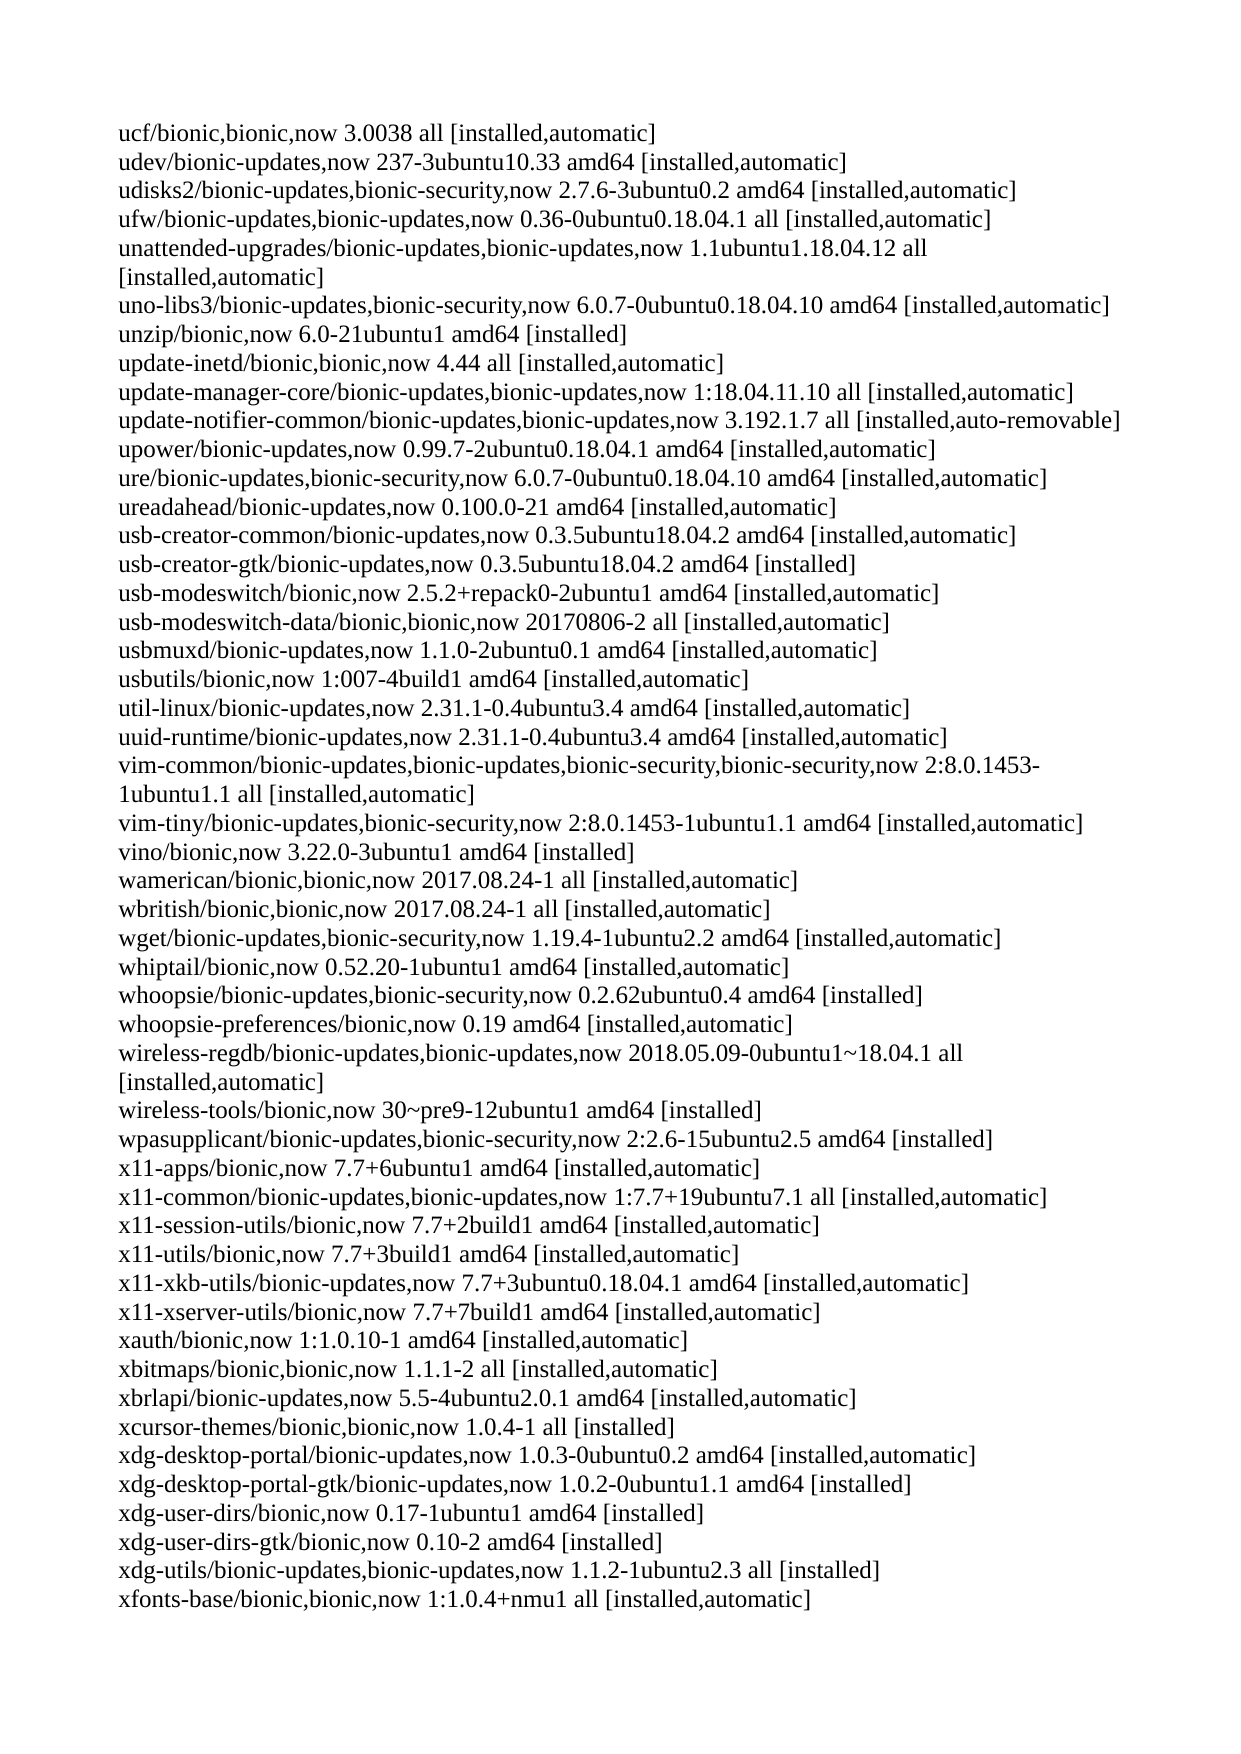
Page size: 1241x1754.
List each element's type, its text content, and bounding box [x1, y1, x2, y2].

text usb-creator-gtk/bionic-updates,now 0.3.5ubuntu18.04.2 amd64 [installed] [118, 549, 1122, 578]
text xbrlapi/bionic-updates,now 5.5-4ubuntu2.0.1 amd64 [installed,automatic] [118, 1383, 1122, 1412]
text xdg-desktop-portal/bionic-updates,now 1.0.3-0ubuntu0.2 amd64 [installed,automatic] [118, 1441, 1122, 1469]
text wpasupplicant/bionic-updates,bionic-security,now 2:2.6-15ubuntu2.5 amd64 [installed] [118, 1124, 1122, 1153]
text xdg-desktop-portal-gtk/bionic-updates,now 1.0.2-0ubuntu1.1 amd64 [installed] [118, 1469, 1122, 1498]
text wbritish/bionic,bionic,now 2017.08.24-1 all [installed,automatic] [118, 894, 1122, 923]
text x11-common/bionic-updates,bionic-updates,now 1:7.7+19ubuntu7.1 all [installed,automatic] [118, 1182, 1122, 1211]
text uuid-runtime/bionic-updates,now 2.31.1-0.4ubuntu3.4 amd64 [installed,automatic] [118, 722, 1122, 751]
text x11-utils/bionic,now 7.7+3build1 amd64 [installed,automatic] [118, 1239, 1122, 1268]
text x11-session-utils/bionic,now 7.7+2build1 amd64 [installed,automatic] [118, 1211, 1122, 1239]
text udev/bionic-updates,now 237-3ubuntu10.33 amd64 [installed,automatic] [118, 147, 1122, 176]
text xcursor-themes/bionic,bionic,now 1.0.4-1 all [installed] [118, 1412, 1122, 1441]
text whoopsie-preferences/bionic,now 0.19 amd64 [installed,automatic] [118, 1009, 1122, 1038]
text ureadahead/bionic-updates,now 0.100.0-21 amd64 [installed,automatic] [118, 492, 1122, 521]
text uno-libs3/bionic-updates,bionic-security,now 6.0.7-0ubuntu0.18.04.10 amd64 [installed,automatic] [118, 291, 1122, 319]
text xdg-user-dirs-gtk/bionic,now 0.10-2 amd64 [installed] [118, 1527, 1122, 1556]
text ufw/bionic-updates,bionic-updates,now 0.36-0ubuntu0.18.04.1 all [installed,automatic] [118, 204, 1122, 233]
text unzip/bionic,now 6.0-21ubuntu1 amd64 [installed] [118, 319, 1122, 348]
text usb-modeswitch-data/bionic,bionic,now 20170806-2 all [installed,automatic] [118, 607, 1122, 636]
text x11-xkb-utils/bionic-updates,now 7.7+3ubuntu0.18.04.1 amd64 [installed,automatic] [118, 1268, 1122, 1297]
text util-linux/bionic-updates,now 2.31.1-0.4ubuntu3.4 amd64 [installed,automatic] [118, 693, 1122, 722]
text usbmuxd/bionic-updates,now 1.1.0-2ubuntu0.1 amd64 [installed,automatic] [118, 636, 1122, 664]
text x11-xserver-utils/bionic,now 7.7+7build1 amd64 [installed,automatic] [118, 1297, 1122, 1326]
text whiptail/bionic,now 0.52.20-1ubuntu1 amd64 [installed,automatic] [118, 952, 1122, 981]
text update-manager-core/bionic-updates,bionic-updates,now 1:18.04.11.10 all [installed,automatic] [118, 377, 1122, 406]
text update-notifier-common/bionic-updates,bionic-updates,now 3.192.1.7 all [installed,auto-removable] [118, 406, 1122, 434]
text usb-creator-common/bionic-updates,now 0.3.5ubuntu18.04.2 amd64 [installed,automatic] [118, 521, 1122, 549]
text xauth/bionic,now 1:1.0.10-1 amd64 [installed,automatic] [118, 1326, 1122, 1354]
text vino/bionic,now 3.22.0-3ubuntu1 amd64 [installed] [118, 837, 1122, 866]
text udisks2/bionic-updates,bionic-security,now 2.7.6-3ubuntu0.2 amd64 [installed,automatic] [118, 176, 1122, 204]
text vim-tiny/bionic-updates,bionic-security,now 2:8.0.1453-1ubuntu1.1 amd64 [installed,automatic] [118, 808, 1122, 837]
text whoopsie/bionic-updates,bionic-security,now 0.2.62ubuntu0.4 amd64 [installed] [118, 981, 1122, 1009]
text xdg-user-dirs/bionic,now 0.17-1ubuntu1 amd64 [installed] [118, 1498, 1122, 1527]
text x11-apps/bionic,now 7.7+6ubuntu1 amd64 [installed,automatic] [118, 1153, 1122, 1182]
text ure/bionic-updates,bionic-security,now 6.0.7-0ubuntu0.18.04.10 amd64 [installed,automatic] [118, 463, 1122, 492]
text wget/bionic-updates,bionic-security,now 1.19.4-1ubuntu2.2 amd64 [installed,automatic] [118, 923, 1122, 952]
text xfonts-base/bionic,bionic,now 1:1.0.4+nmu1 all [installed,automatic] [118, 1584, 1122, 1613]
text wireless-regdb/bionic-updates,bionic-updates,now 2018.05.09-0ubuntu1~18.04.1 all [installed,automatic] [118, 1038, 1122, 1096]
text xbitmaps/bionic,bionic,now 1.1.1-2 all [installed,automatic] [118, 1354, 1122, 1383]
text xdg-utils/bionic-updates,bionic-updates,now 1.1.2-1ubuntu2.3 all [installed] [118, 1556, 1122, 1584]
text usb-modeswitch/bionic,now 2.5.2+repack0-2ubuntu1 amd64 [installed,automatic] [118, 578, 1122, 607]
text ucf/bionic,bionic,now 3.0038 all [installed,automatic] [118, 118, 1122, 147]
text update-inetd/bionic,bionic,now 4.44 all [installed,automatic] [118, 348, 1122, 377]
text usbutils/bionic,now 1:007-4build1 amd64 [installed,automatic] [118, 664, 1122, 693]
text vim-common/bionic-updates,bionic-updates,bionic-security,bionic-security,now 2:8.0.1453-1ubuntu1.1 all [installed,automatic] [118, 751, 1122, 808]
text wamerican/bionic,bionic,now 2017.08.24-1 all [installed,automatic] [118, 866, 1122, 894]
text wireless-tools/bionic,now 30~pre9-12ubuntu1 amd64 [installed] [118, 1096, 1122, 1124]
text unattended-upgrades/bionic-updates,bionic-updates,now 1.1ubuntu1.18.04.12 all [installed,automatic] [118, 233, 1122, 291]
text upower/bionic-updates,now 0.99.7-2ubuntu0.18.04.1 amd64 [installed,automatic] [118, 434, 1122, 463]
